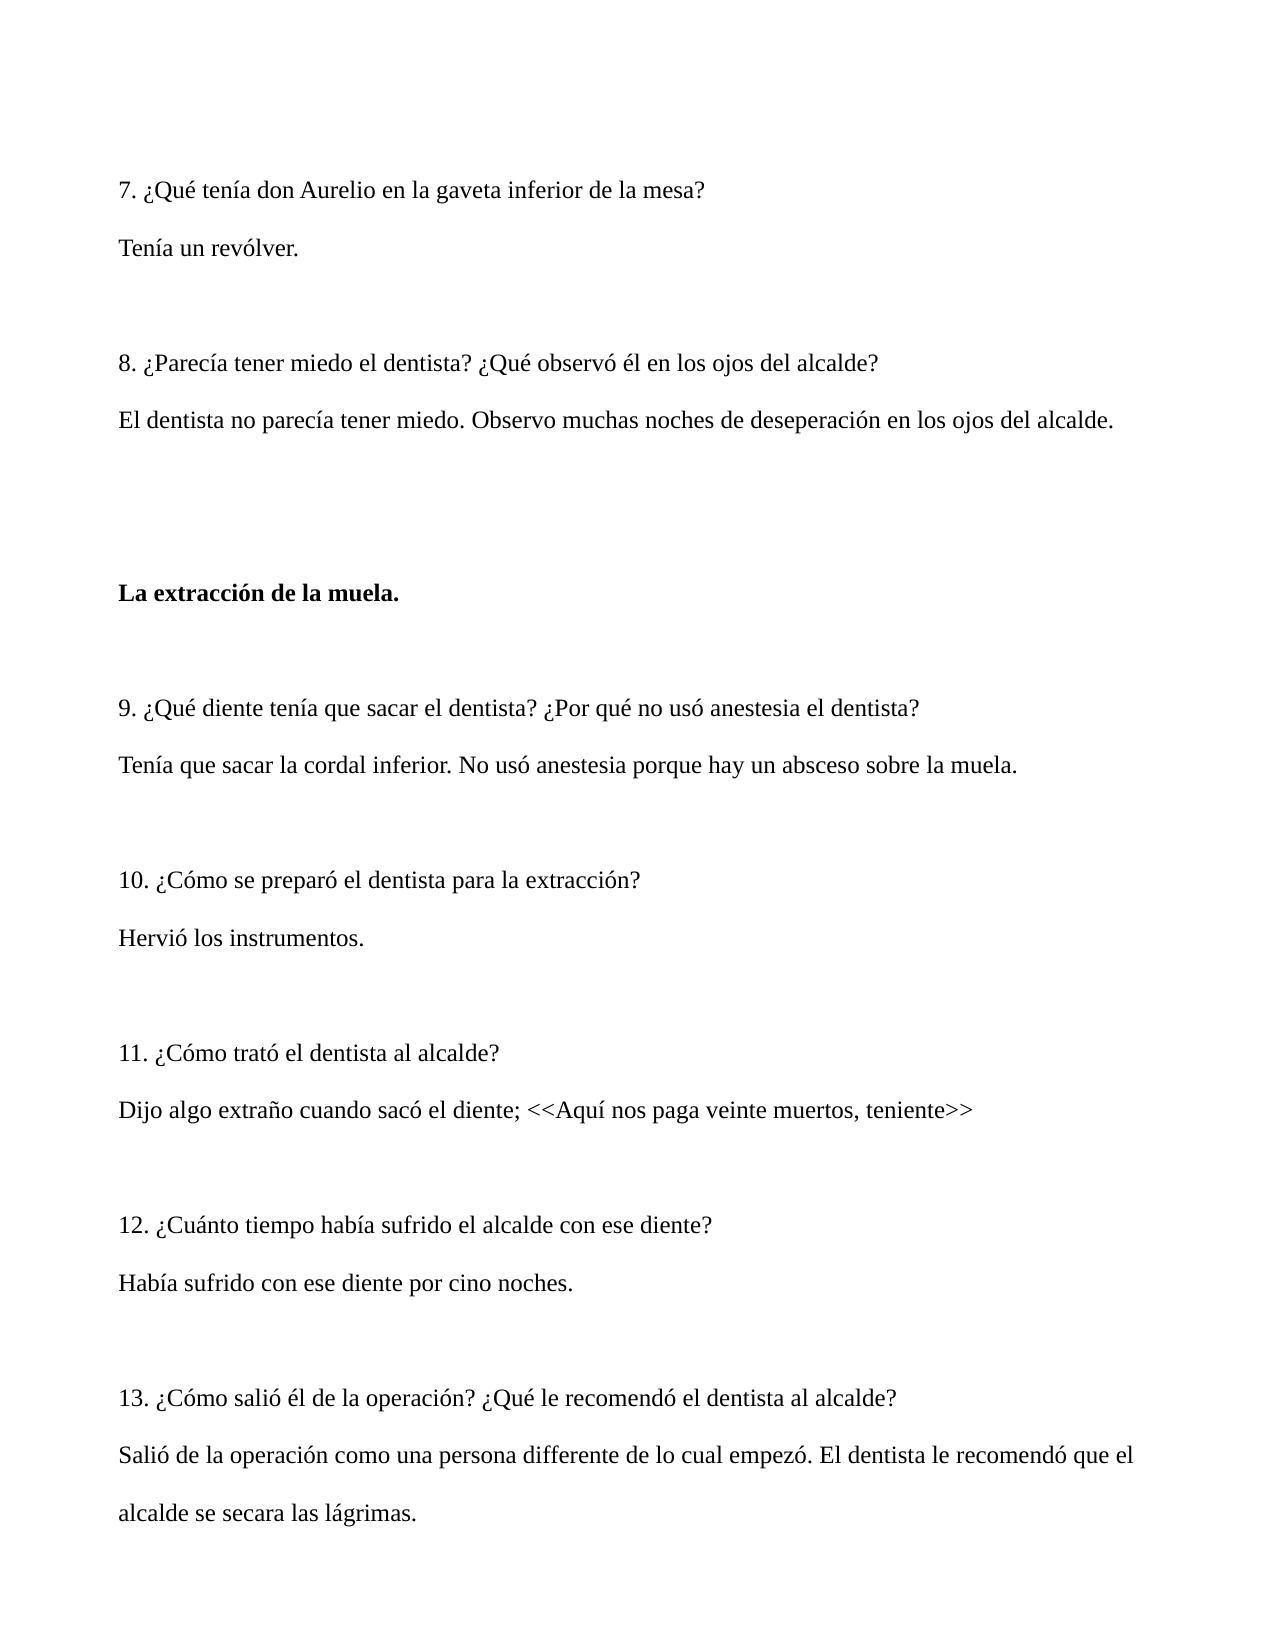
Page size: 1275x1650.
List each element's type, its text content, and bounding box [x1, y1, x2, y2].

text 13. ¿Cómo salió él de la operación? ¿Qué le recomendó el dentista al alcalde? [118, 1383, 1157, 1412]
text El dentista no parecía tener miedo. Observo muchas noches de deseperación en los ojos del alcalde. [118, 406, 1157, 434]
text Salió de la operación como una persona differente de lo cual empezó. El dentista le recomendó que el alcalde se secara las lágrimas. [118, 1441, 1157, 1527]
text 8. ¿Parecía tener miedo el dentista? ¿Qué observó él en los ojos del alcalde? [118, 348, 1157, 377]
text Había sufrido con ese diente por cino noches. [118, 1268, 1157, 1297]
text Hervió los instrumentos. [118, 923, 1157, 952]
text 11. ¿Cómo trató el dentista al alcalde? [118, 1038, 1157, 1067]
text 7. ¿Qué tenía don Aurelio en la gaveta inferior de la mesa? [118, 176, 1157, 204]
text La extracción de la muela. [118, 578, 1157, 607]
text Dijo algo extraño cuando sacó el diente; <<Aquí nos paga veinte muertos, teniente>> [118, 1096, 1157, 1124]
text 12. ¿Cuánto tiempo había sufrido el alcalde con ese diente? [118, 1211, 1157, 1239]
text 10. ¿Cómo se preparó el dentista para la extracción? [118, 866, 1157, 894]
text Tenía que sacar la cordal inferior. No usó anestesia porque hay un absceso sobre la muela. [118, 751, 1157, 779]
text 9. ¿Qué diente tenía que sacar el dentista? ¿Por qué no usó anestesia el dentista? [118, 693, 1157, 722]
text Tenía un revólver. [118, 233, 1157, 262]
